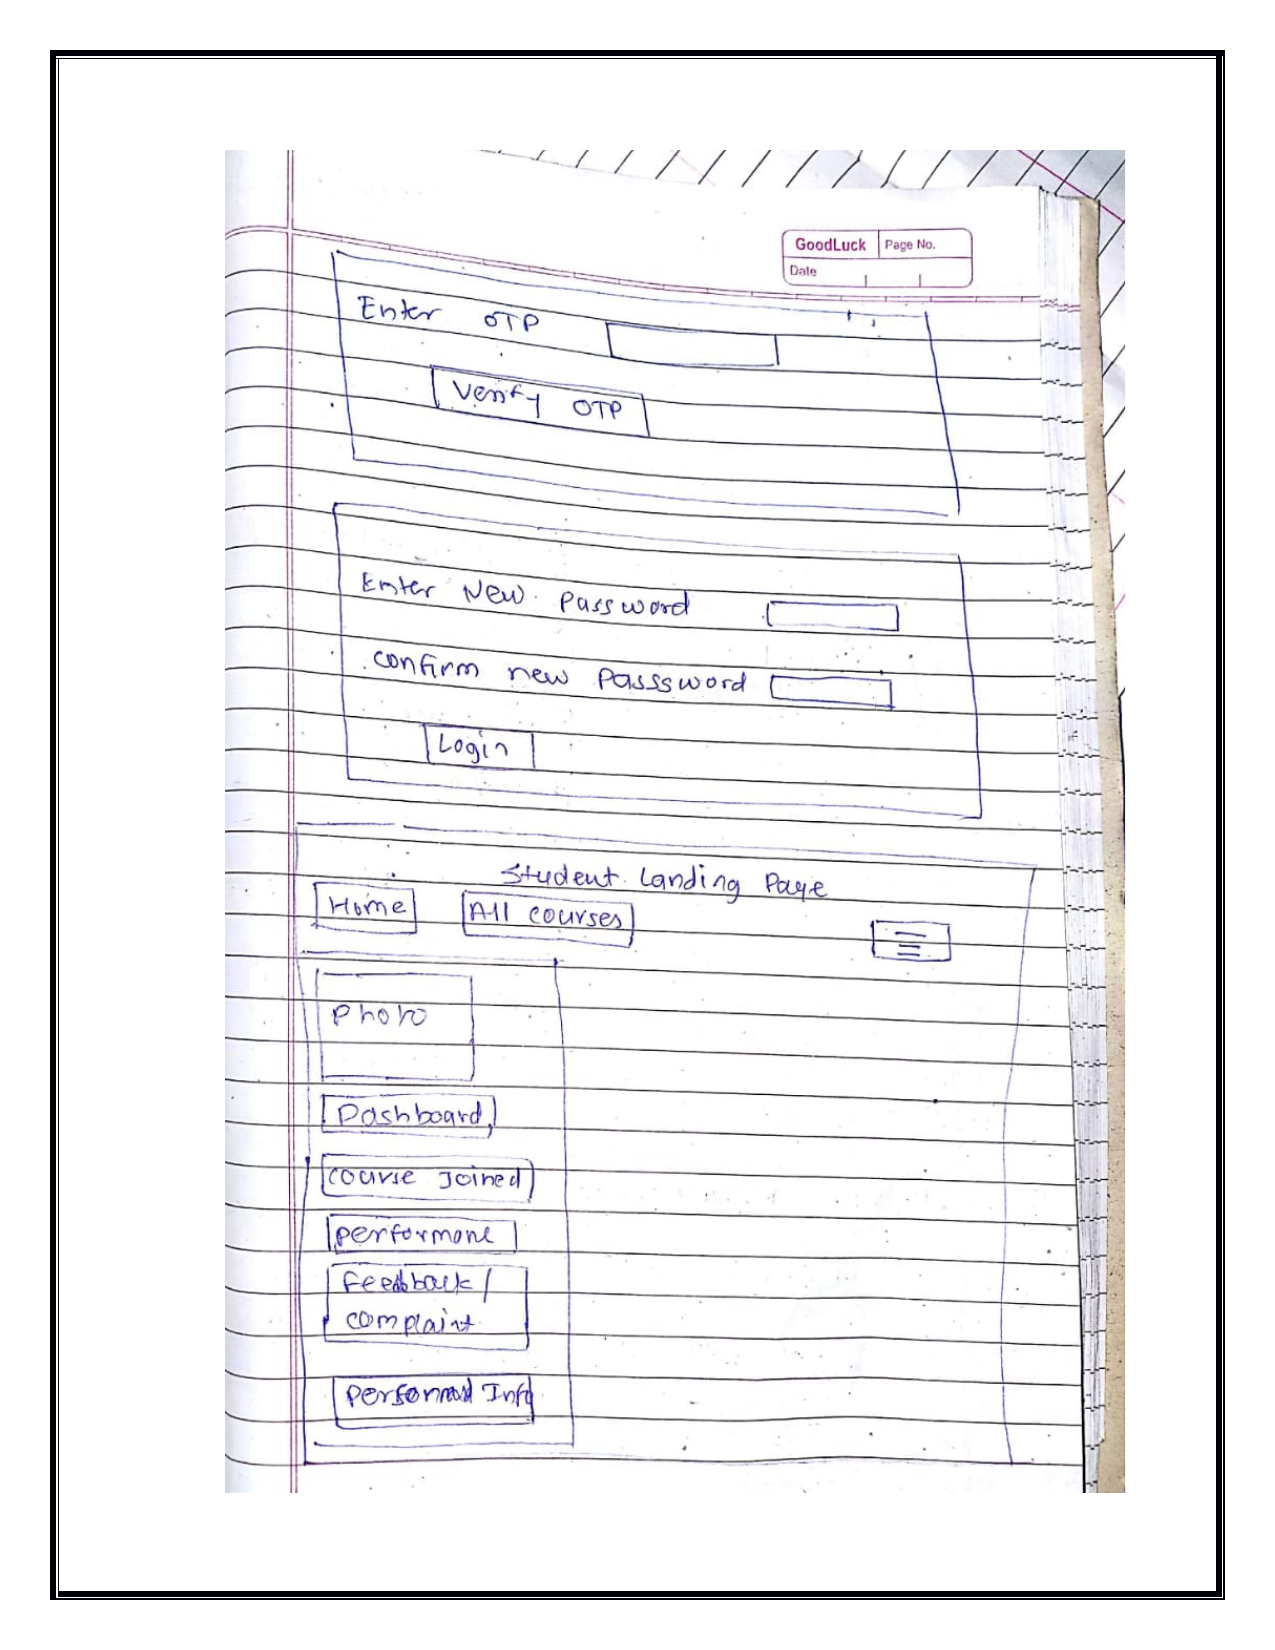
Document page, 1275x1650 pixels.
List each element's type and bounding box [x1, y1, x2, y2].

picture [225, 150, 1125, 1493]
